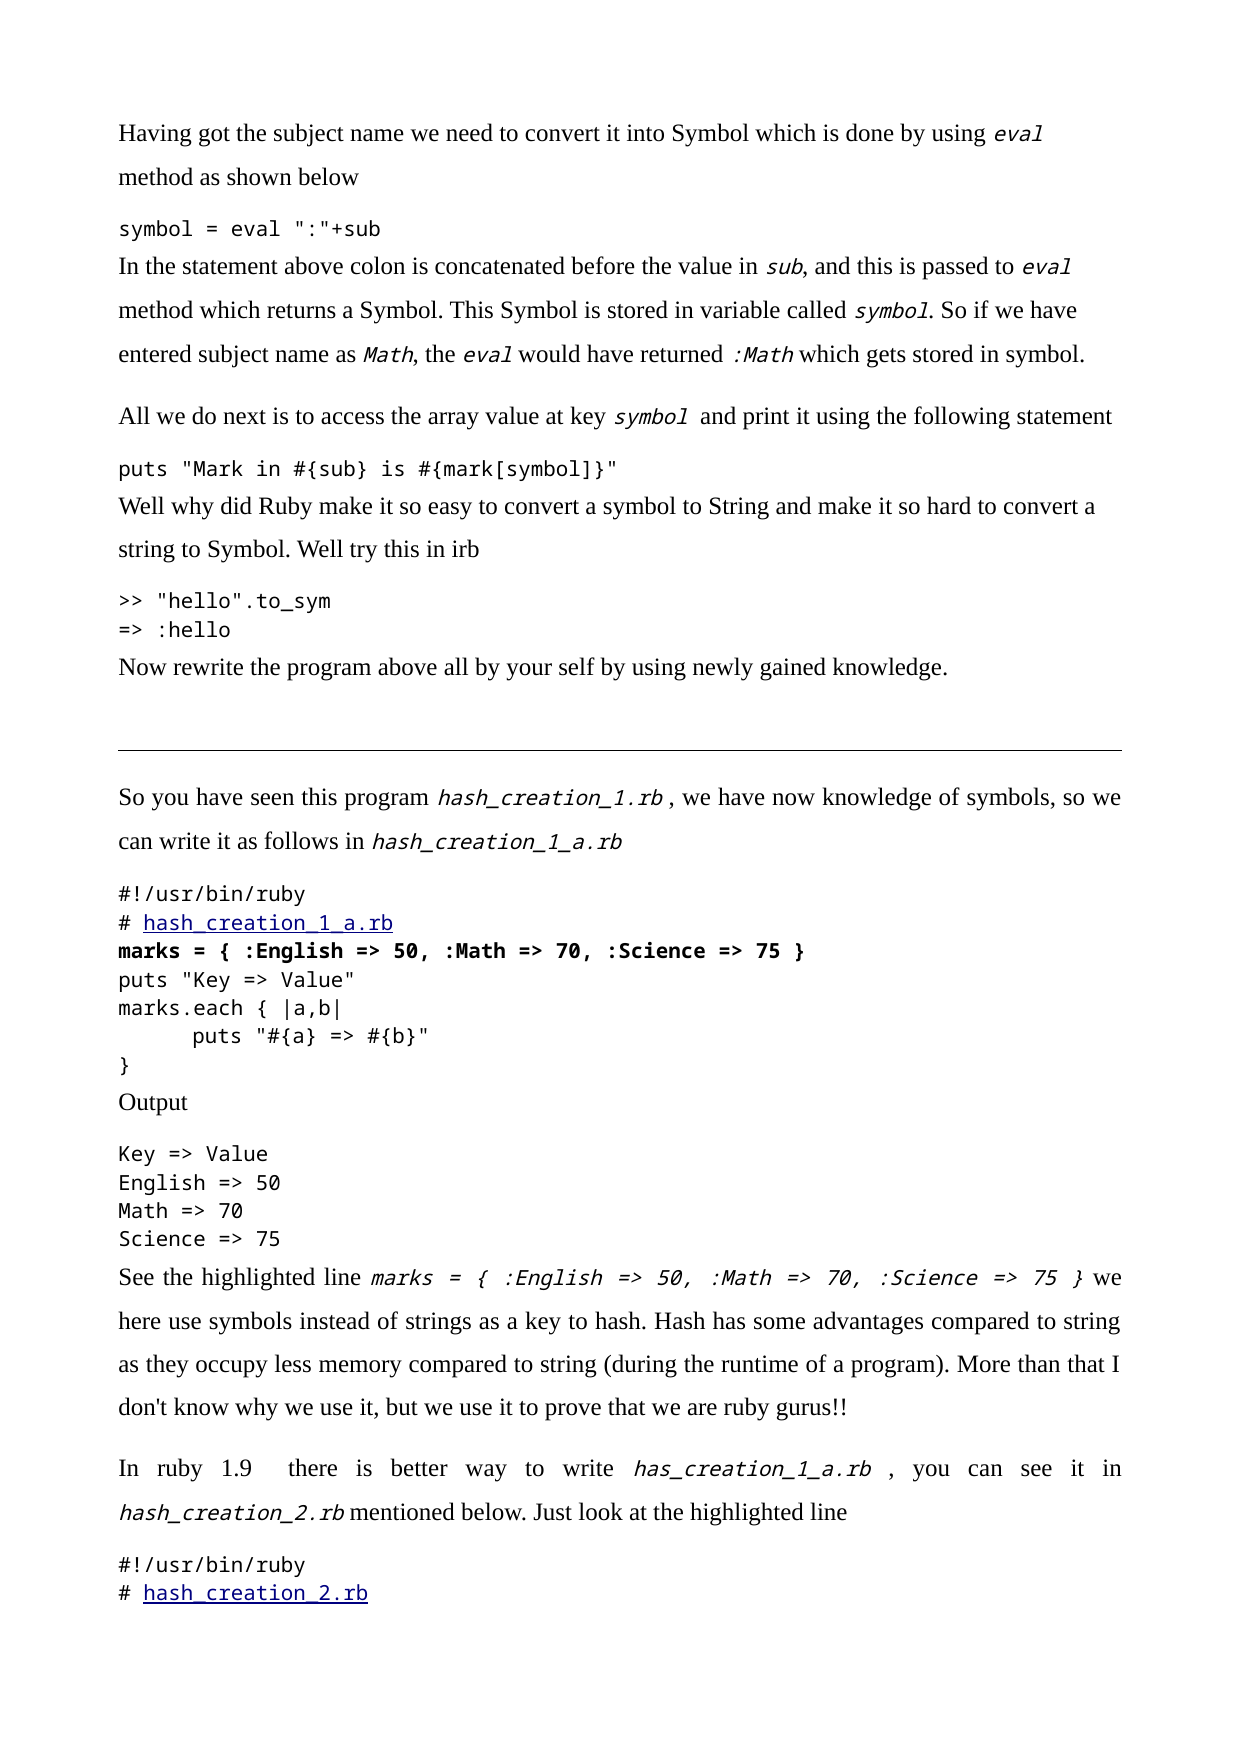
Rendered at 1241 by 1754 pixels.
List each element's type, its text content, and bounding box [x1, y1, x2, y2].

text Now rewrite the program above all by your self by using newly gained knowledge. [118, 652, 1122, 681]
text See the highlighted line marks = { :English => 50, :Math => 70, :Science => 75 } we here use symbols instead of strings as a key to hash. Hash has some advantages compared to string as they occupy less memory compared to string (during the runtime of a program). More than that I don't know why we use it, but we use it to prove that we are ruby gurus!! [118, 1262, 1122, 1421]
text In the statement above colon is concatenated before the value in sub, and this is passed to eval method which returns a Symbol. This Symbol is stored in variable called symbol. So if we have entered subject name as Math, the eval would have returned :Math which gets stored in symbol. [118, 251, 1122, 368]
text #!/usr/bin/ruby [118, 1550, 1122, 1578]
text English => 50 [118, 1168, 1122, 1196]
text So you have seen this program hash_creation_1.rb , we have now knowledge of symbols, so we can write it as follows in hash_creation_1_a.rb [118, 782, 1122, 856]
text => :hello [118, 615, 1122, 643]
text #!/usr/bin/ruby [118, 879, 1122, 908]
text Output [118, 1087, 1122, 1116]
text Having got the subject name we need to convert it into Symbol which is done by using eval method as shown below [118, 118, 1122, 191]
text Key => Value [118, 1139, 1122, 1168]
text Well why did Ruby make it so easy to convert a symbol to String and make it so hard to convert a string to Symbol. Well try this in irb [118, 491, 1122, 563]
text puts "Key => Value" [118, 965, 1122, 993]
text All we do next is to access the array value at key symbol and print it using the following statement [118, 401, 1122, 430]
text marks.each { |a,b| [118, 993, 1122, 1022]
text Science => 75 [118, 1224, 1122, 1253]
text # hash_creation_2.rb [118, 1578, 1122, 1607]
text puts "Mark in #{sub} is #{mark[symbol]}" [118, 454, 1122, 482]
text In ruby 1.9 there is better way to write has_creation_1_a.rb , you can see it in hash_creation_2.rb mentioned below. Just look at the highlighted line [118, 1453, 1122, 1526]
text marks = { :English => 50, :Math => 70, :Science => 75 } [118, 936, 1122, 965]
text symbol = eval ":"+sub [118, 214, 1122, 242]
text } [118, 1050, 1122, 1078]
text Math => 70 [118, 1196, 1122, 1224]
text # hash_creation_1_a.rb [118, 908, 1122, 936]
text >> "hello".to_sym [118, 586, 1122, 615]
text puts "#{a} => #{b}" [118, 1022, 1122, 1050]
